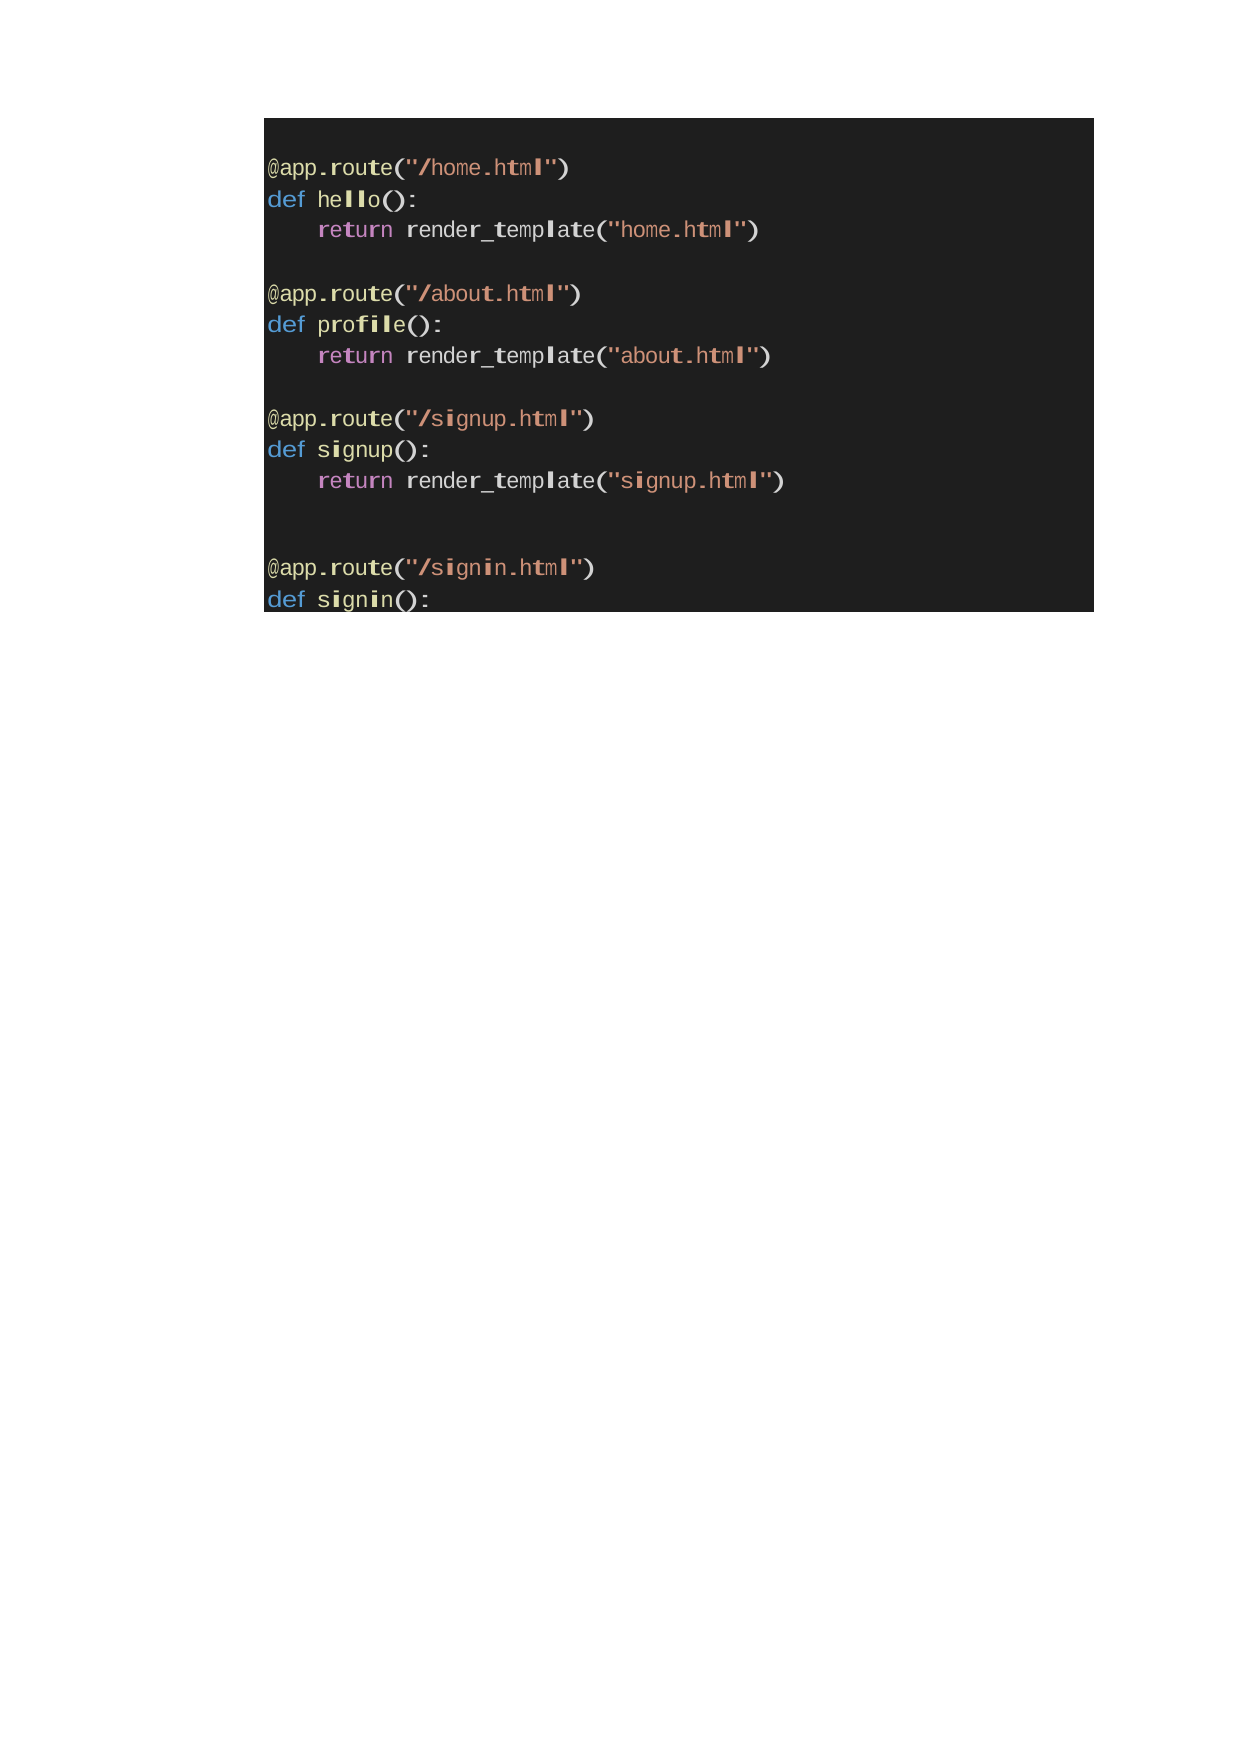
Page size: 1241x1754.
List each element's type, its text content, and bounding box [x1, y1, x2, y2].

table_cell @app.route("/home.html") def hello(): return render_template("home.html") @app.route("/about.html") def profile(): return render_template("about.html") @app.route("/signup.html") def signup(): return render_template("signup.html") @app.route("/signin.html") def signin(): [264, 118, 1094, 612]
table_cell [129, 118, 264, 612]
